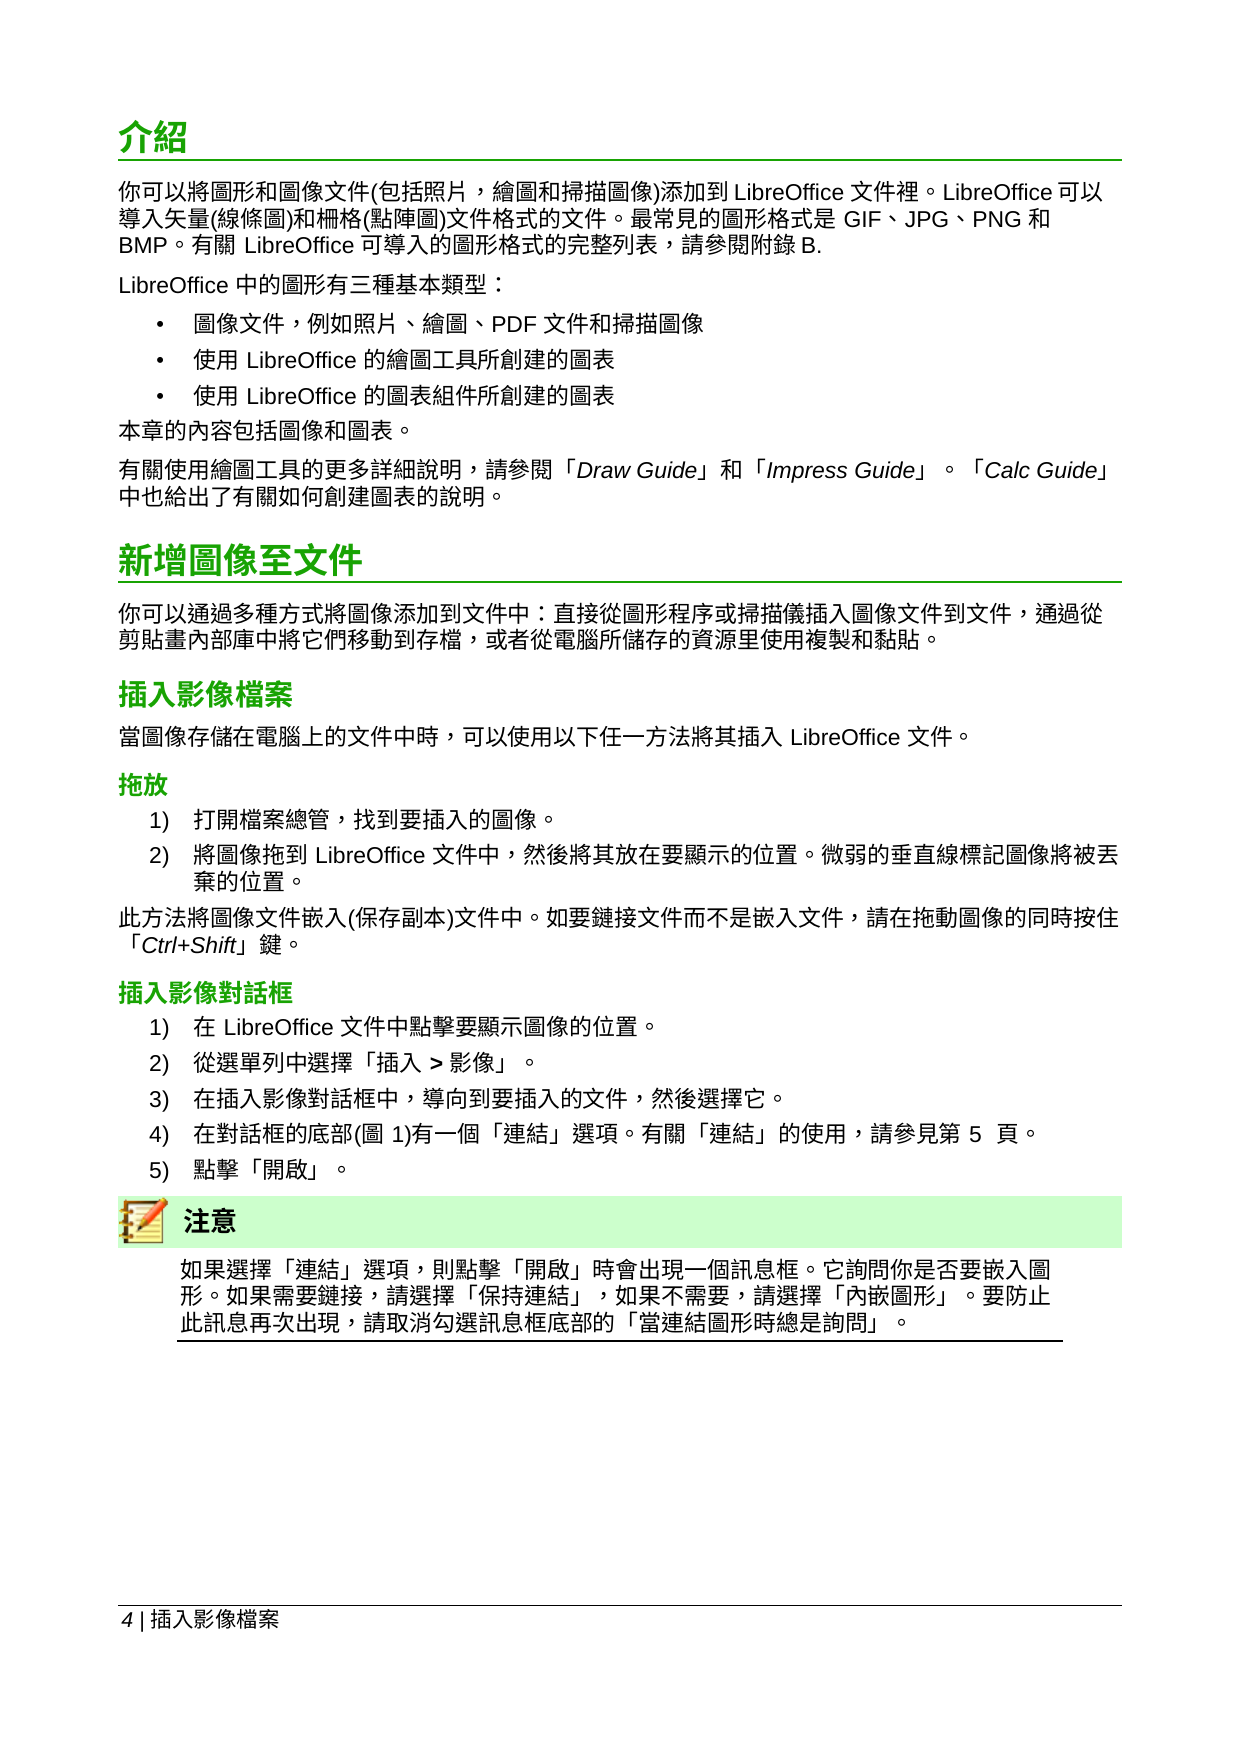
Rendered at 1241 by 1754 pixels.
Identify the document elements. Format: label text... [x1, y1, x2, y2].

list 圖像文件，例如照片、繪圖、PDF 文件和掃描圖像 [156, 311, 1122, 338]
list 點擊「開啟」。 [169, 1157, 1122, 1184]
text 有關使用繪圖工具的更多詳細說明，請參閱「Draw Guide」和「Impress Guide」。「Calc Guide」中也給出了有關如何創建圖表的說明。 [118, 457, 1122, 511]
list 在插入影像對話框中，導向到要插入的文件，然後選擇它。 [169, 1086, 1122, 1112]
subtitle 注意 [118, 1196, 1122, 1248]
text 你可以通過多種方式將圖像添加到文件中：直接從圖形程序或掃描儀插入圖像文件到文件，通過從剪貼畫內部庫中將它們移動到存檔，或者從電腦所儲存的資源里使用複製和黏貼。 [118, 601, 1122, 654]
subtitle 拖放 [118, 771, 1122, 801]
subtitle 介紹 [118, 118, 1122, 159]
list 在 LibreOffice 文件中點擊要顯示圖像的位置。 [169, 1014, 1122, 1041]
list 從選單列中選擇「插入 > 影像」。 [169, 1050, 1122, 1077]
picture [119, 1196, 170, 1247]
subtitle 插入影像對話框 [118, 979, 1122, 1008]
list 將圖像拖到 LibreOffice 文件中，然後將其放在要顯示的位置。微弱的垂直線標記圖像將被丟棄的位置。 [169, 842, 1122, 896]
text 此方法將圖像文件嵌入(保存副本)文件中。如要鏈接文件而不是嵌入文件，請在拖動圖像的同時按住「Ctrl+Shift」鍵。 [118, 905, 1122, 958]
list 使用 LibreOffice 的圖表組件所創建的圖表 [156, 383, 1122, 409]
subtitle 插入影像檔案 [118, 678, 1122, 712]
subtitle 新增圖像至文件 [118, 541, 1122, 581]
list LibreOffice 中的圖形有三種基本類型： [118, 272, 1122, 299]
text 本章的內容包括圖像和圖表。 [118, 418, 1122, 445]
list 使用 LibreOffice 的繪圖工具所創建的圖表 [156, 347, 1122, 374]
list 在對話框的底部(圖 1)有一個「連結」選項。有關「連結」的使用，請參見第 5 頁。 [169, 1121, 1122, 1148]
text 當圖像存儲在電腦上的文件中時，可以使用以下任一方法將其插入 LibreOffice 文件。 [118, 724, 1122, 751]
list 打開檔案總管，找到要插入的圖像。 [169, 807, 1122, 833]
text 如果選擇「連結」選項，則點擊「開啟」時會出現一個訊息框。它詢問你是否要嵌入圖形。如果需要鏈接，請選擇「保持連結」，如果不需要，請選擇「內嵌圖形」。要防止此訊息再次出現，請取消勾選訊息框底部的「當連結圖形時總是詢問」。 [177, 1254, 1063, 1340]
text 你可以將圖形和圖像文件(包括照片，繪圖和掃描圖像)添加到LibreOffice 文件裡。LibreOffice可以導入矢量(線條圖)和柵格(點陣圖)文件格式的文件。最常見的圖形格式是 GIF、JPG、PNG 和 BMP。有關 LibreOffice 可導入的圖形格式的完整列表，請參閱附錄B. [118, 179, 1122, 259]
